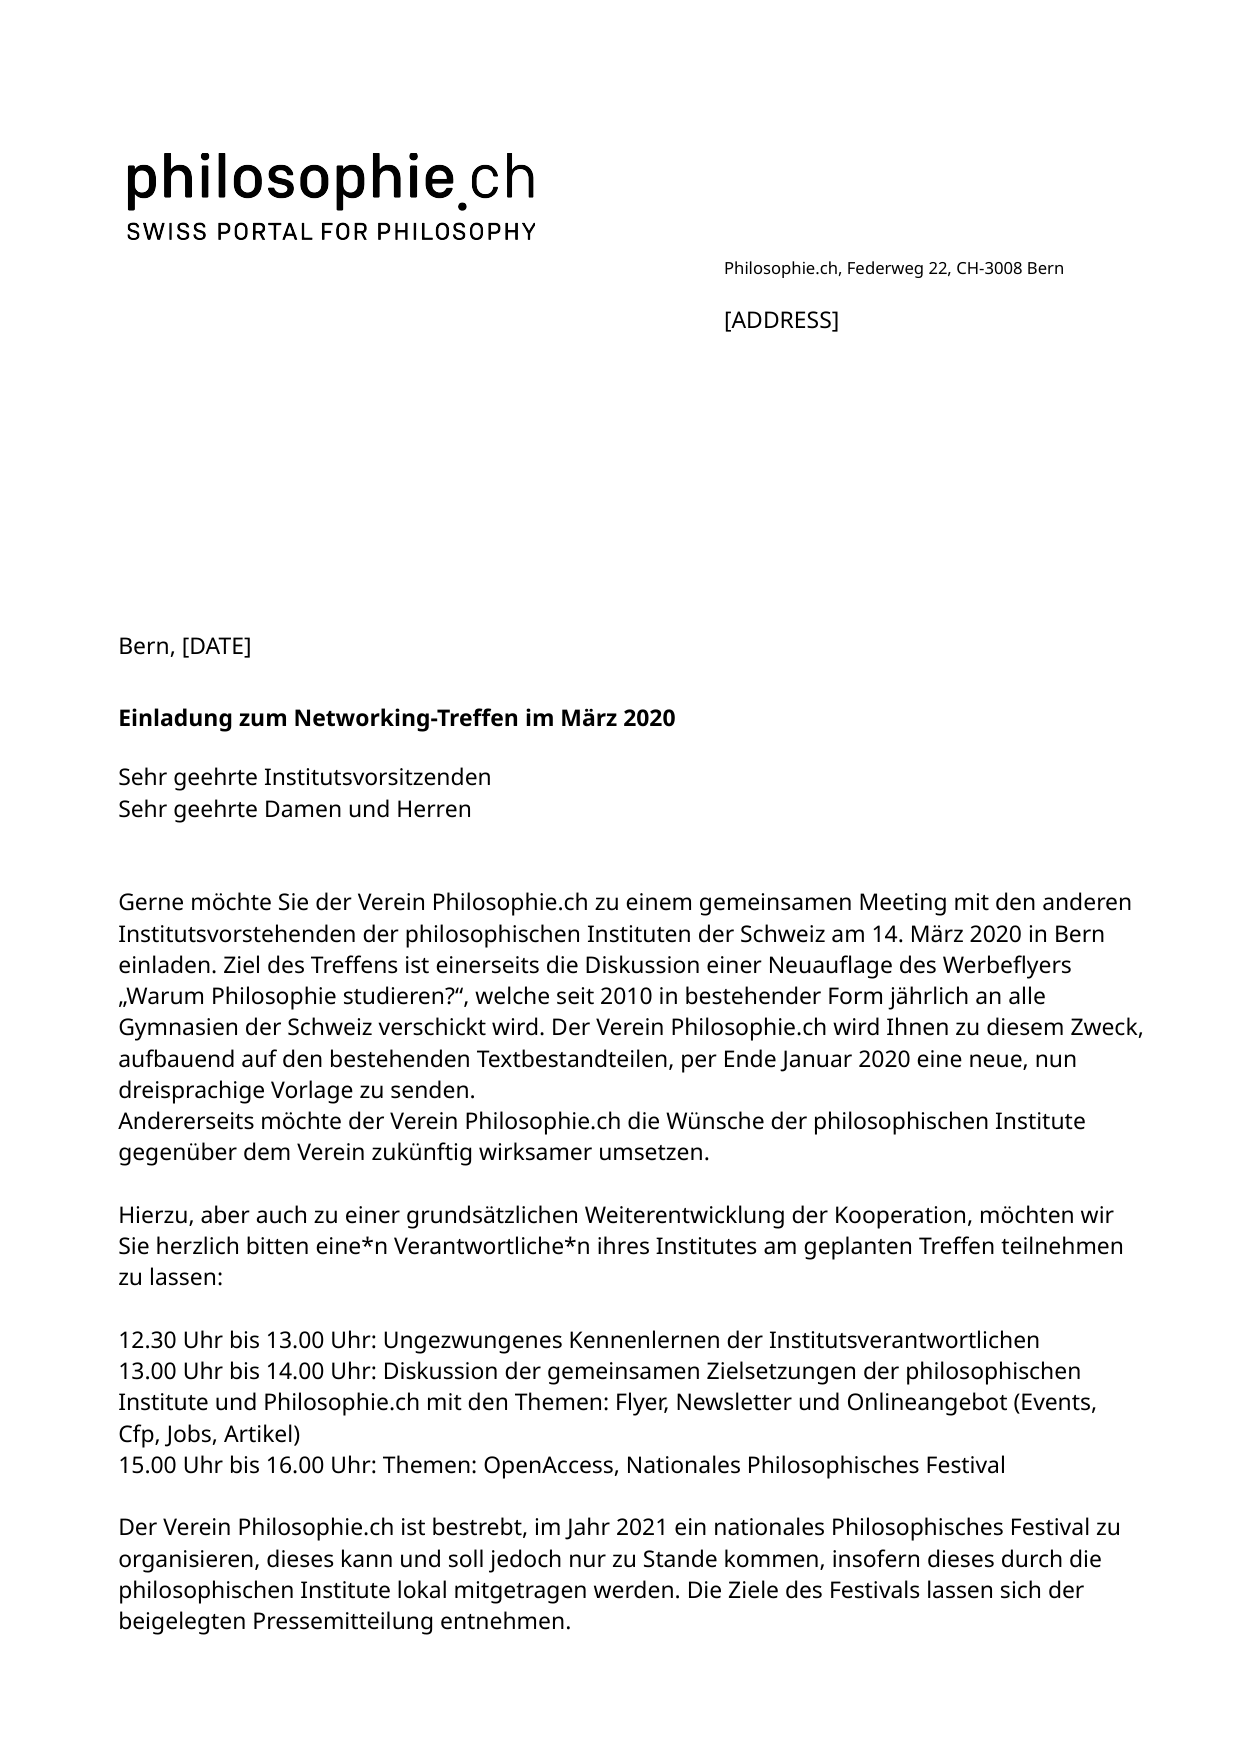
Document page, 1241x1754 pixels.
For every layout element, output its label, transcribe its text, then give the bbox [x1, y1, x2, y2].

text Sehr geehrte Institutsvorsitzenden [118, 761, 1122, 792]
text 15.00 Uhr bis 16.00 Uhr: Themen: OpenAccess, Nationales Philosophisches Festival [118, 1449, 1146, 1480]
text 13.00 Uhr bis 14.00 Uhr: Diskussion der gemeinsamen Zielsetzungen der philosophischen Institute und Philosophie.ch mit den Themen: Flyer, Newsletter und Onlineangebot (Events, Cfp, Jobs, Artikel) [118, 1355, 1146, 1449]
text Der Verein Philosophie.ch ist bestrebt, im Jahr 2021 ein nationales Philosophisches Festival zu organisieren, dieses kann und soll jedoch nur zu Stande kommen, insofern dieses durch die philosophischen Institute lokal mitgetragen werden. Die Ziele des Festivals lassen sich der beigelegten Pressemitteilung entnehmen. [118, 1511, 1146, 1636]
text 12.30 Uhr bis 13.00 Uhr: Ungezwungenes Kennenlernen der Institutsverantwortlichen [118, 1324, 1146, 1355]
text Andererseits möchte der Verein Philosophie.ch die Wünsche der philosophischen Institute gegenüber dem Verein zukünftig wirksamer umsetzen. [118, 1105, 1146, 1167]
text [ADDRESS] [724, 304, 1111, 336]
text Sehr geehrte Damen und Herren [118, 792, 1122, 824]
text Philosophie.ch, Federweg 22, CH-3008 Bern [724, 257, 1091, 279]
text Hierzu, aber auch zu einer grundsätzlichen Weiterentwicklung der Kooperation, möchten wir Sie herzlich bitten eine*n Verantwortliche*n ihres Institutes am geplanten Treffen teilnehmen zu lassen: [118, 1199, 1146, 1292]
text Gerne möchte Sie der Verein Philosophie.ch zu einem gemeinsamen Meeting mit den anderen Institutsvorstehenden der philosophischen Instituten der Schweiz am 14. März 2020 in Bern einladen. Ziel des Treffens ist einerseits die Diskussion einer Neuauflage des Werbeflyers „Warum Philosophie studieren?“, welche seit 2010 in bestehender Form jährlich an alle Gymnasien der Schweiz verschickt wird. Der Verein Philosophie.ch wird Ihnen zu diesem Zweck, aufbauend auf den bestehenden Textbestandteilen, per Ende Januar 2020 eine neue, nun dreisprachige Vorlage zu senden. [118, 886, 1146, 1105]
picture [127, 153, 535, 240]
text Bern, [DATE] [118, 630, 1122, 661]
subtitle Einladung zum Networking-Treffen im März 2020 [118, 702, 1122, 733]
